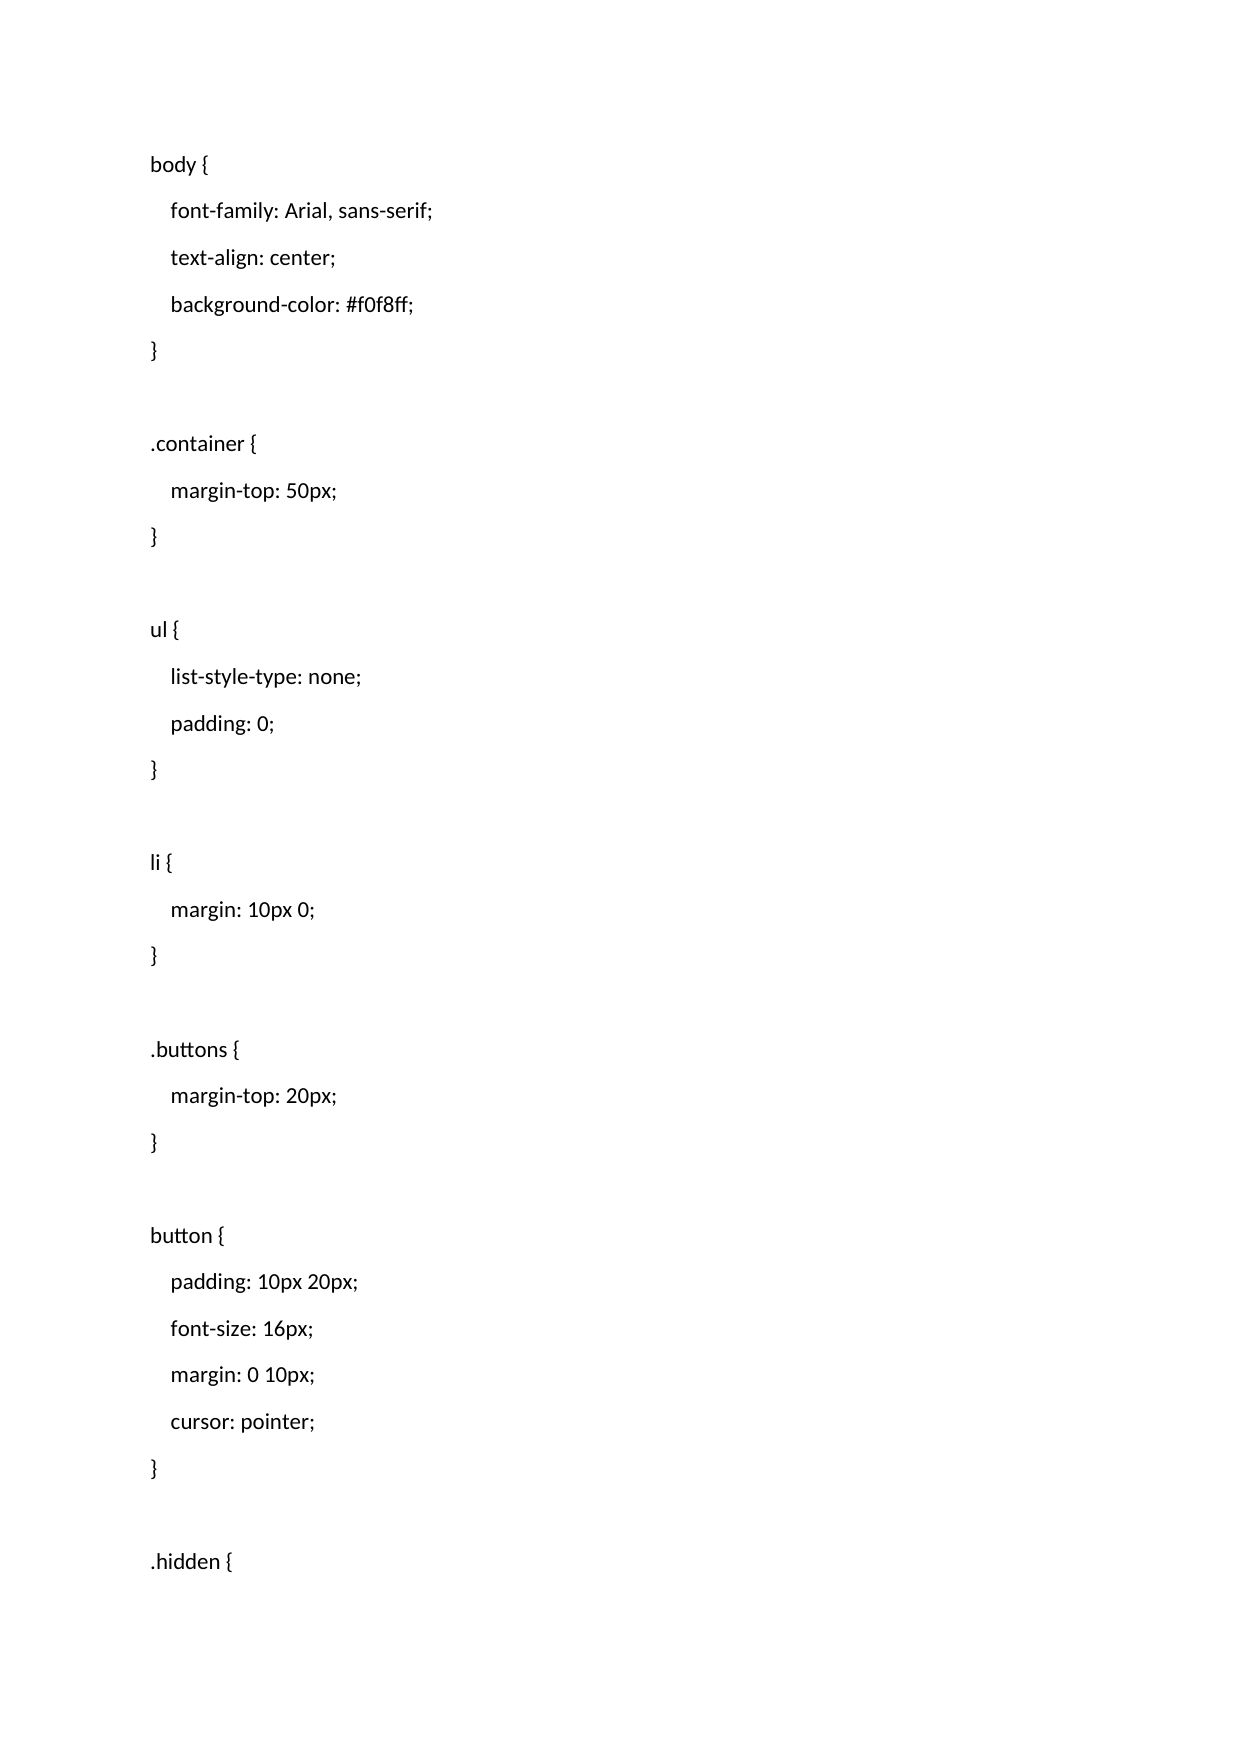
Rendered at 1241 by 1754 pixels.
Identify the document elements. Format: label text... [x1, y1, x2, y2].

text padding: 10px 20px; [150, 1267, 1090, 1296]
text li { [150, 848, 1090, 876]
text } [150, 1454, 1090, 1482]
text button { [150, 1221, 1090, 1249]
text ul { [150, 616, 1090, 644]
text margin: 0 10px; [150, 1361, 1090, 1389]
text margin-top: 20px; [150, 1081, 1090, 1109]
text .buttons { [150, 1035, 1090, 1063]
text } [150, 755, 1090, 783]
text } [150, 522, 1090, 551]
text .hidden { [150, 1547, 1090, 1575]
text margin: 10px 0; [150, 895, 1090, 923]
text cursor: pointer; [150, 1407, 1090, 1435]
text list-style-type: none; [150, 662, 1090, 690]
text margin-top: 50px; [150, 476, 1090, 504]
text font-family: Arial, sans-serif; [150, 197, 1090, 224]
text body { [150, 150, 1090, 178]
text background-color: #f0f8ff; [150, 290, 1090, 318]
text font-size: 16px; [150, 1314, 1090, 1342]
text padding: 0; [150, 709, 1090, 737]
text } [150, 942, 1090, 969]
text } [150, 336, 1090, 364]
text .container { [150, 429, 1090, 457]
text } [150, 1128, 1090, 1156]
text text-align: center; [150, 243, 1090, 271]
